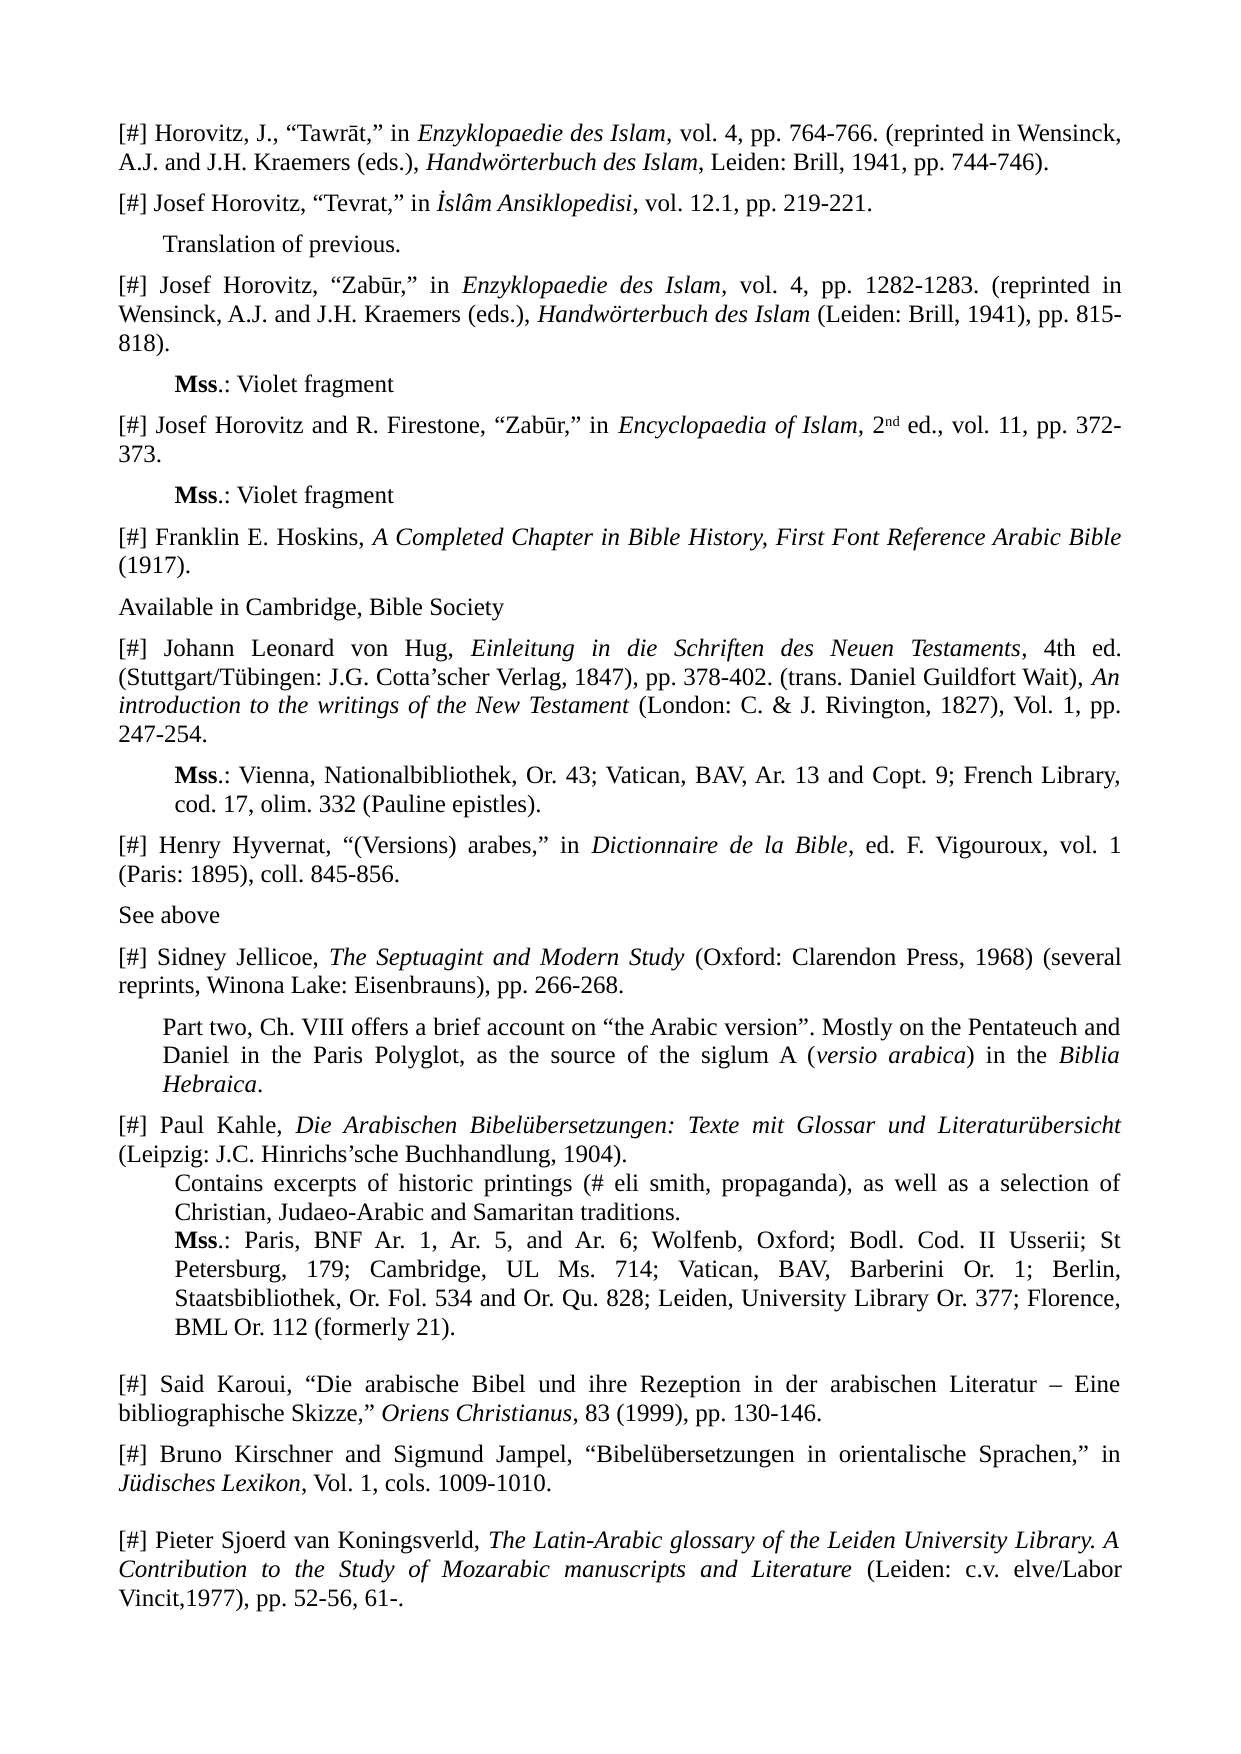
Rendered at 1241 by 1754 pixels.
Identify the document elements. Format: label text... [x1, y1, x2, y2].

text [#] Josef Horovitz and R. Firestone, “Zabūr,” in Encyclopaedia of Islam, 2nd ed., vol. 11, pp. 372-373. [118, 411, 1122, 468]
text [#] Said Karoui, “Die arabische Bibel und ihre Rezeption in der arabischen Literatur – Eine bibliographische Skizze,” Oriens Christianus, 83 (1999), pp. 130-146. [118, 1369, 1122, 1427]
text See above [118, 901, 1122, 929]
text Mss.: Vienna, Nationalbibliothek, Or. 43; Vatican, BAV, Ar. 13 and Copt. 9; French Library, cod. 17, olim. 332 (Pauline epistles). [174, 761, 1122, 818]
text [#] Bruno Kirschner and Sigmund Jampel, “Bibelübersetzungen in orientalische Sprachen,” in Jüdisches Lexikon, Vol. 1, cols. 1009-1010. [118, 1439, 1122, 1497]
text [#] Henry Hyvernat, “(Versions) arabes,” in Dictionnaire de la Bible, ed. F. Vigouroux, vol. 1 (Paris: 1895), coll. 845-856. [118, 831, 1122, 888]
text Mss.: Violet fragment [174, 481, 1122, 509]
text [#] Sidney Jellicoe, The Septuagint and Modern Study (Oxford: Clarendon Press, 1968) (several reprints, Winona Lake: Eisenbrauns), pp. 266-268. [118, 942, 1122, 999]
text [#] Pieter Sjoerd van Koningsverld, The Latin-Arabic glossary of the Leiden University Library. A Contribution to the Study of Mozarabic manuscripts and Literature (Leiden: c.v. elve/Labor Vincit,1977), pp. 52-56, 61-. [118, 1526, 1122, 1612]
text Part two, Ch. VIII offers a brief account on “the Arabic version”. Mostly on the Pentateuch and Daniel in the Paris Polyglot, as the source of the siglum A (versio arabica) in the Biblia Hebraica. [162, 1012, 1122, 1098]
text Available in Cambridge, Bible Society [118, 592, 1122, 621]
text [#] Horovitz, J., “Tawrāt,” in Enzyklopaedie des Islam, vol. 4, pp. 764-766. (reprinted in Wensinck, A.J. and J.H. Kraemers (eds.), Handwörterbuch des Islam, Leiden: Brill, 1941, pp. 744-746). [118, 118, 1122, 176]
text Translation of previous. [162, 229, 1122, 258]
text Contains excerpts of historic printings (# eli smith, propaganda), as well as a selection of Christian, Judaeo-Arabic and Samaritan traditions. [174, 1168, 1122, 1226]
text [#] Josef Horovitz, “Zabūr,” in Enzyklopaedie des Islam, vol. 4, pp. 1282-1283. (reprinted in Wensinck, A.J. and J.H. Kraemers (eds.), Handwörterbuch des Islam (Leiden: Brill, 1941), pp. 815-818). [118, 271, 1122, 357]
text [#] Johann Leonard von Hug, Einleitung in die Schriften des Neuen Testaments, 4th ed. (Stuttgart/Tübingen: J.G. Cotta’scher Verlag, 1847), pp. 378-402. (trans. Daniel Guildfort Wait), An introduction to the writings of the New Testament (London: C. & J. Rivington, 1827), Vol. 1, pp. 247-254. [118, 633, 1122, 748]
text Mss.: Violet fragment [174, 369, 1122, 398]
text [#] Franklin E. Hoskins, A Completed Chapter in Bible History, First Font Reference Arabic Bible (1917). [118, 522, 1122, 579]
text [#] Paul Kahle, Die Arabischen Bibelübersetzungen: Texte mit Glossar und Literaturübersicht (Leipzig: J.C. Hinrichs’sche Buchhandlung, 1904). [118, 1111, 1122, 1168]
text [#] Josef Horovitz, “Tevrat,” in İslâm Ansiklopedisi, vol. 12.1, pp. 219-221. [118, 188, 1122, 217]
text Mss.: Paris, BNF Ar. 1, Ar. 5, and Ar. 6; Wolfenb, Oxford; Bodl. Cod. II Usserii; St Petersburg, 179; Cambridge, UL Ms. 714; Vatican, BAV, Barberini Or. 1; Berlin, Staatsbibliothek, Or. Fol. 534 and Or. Qu. 828; Leiden, University Library Or. 377; Florence, BML Or. 112 (formerly 21). [174, 1226, 1122, 1341]
